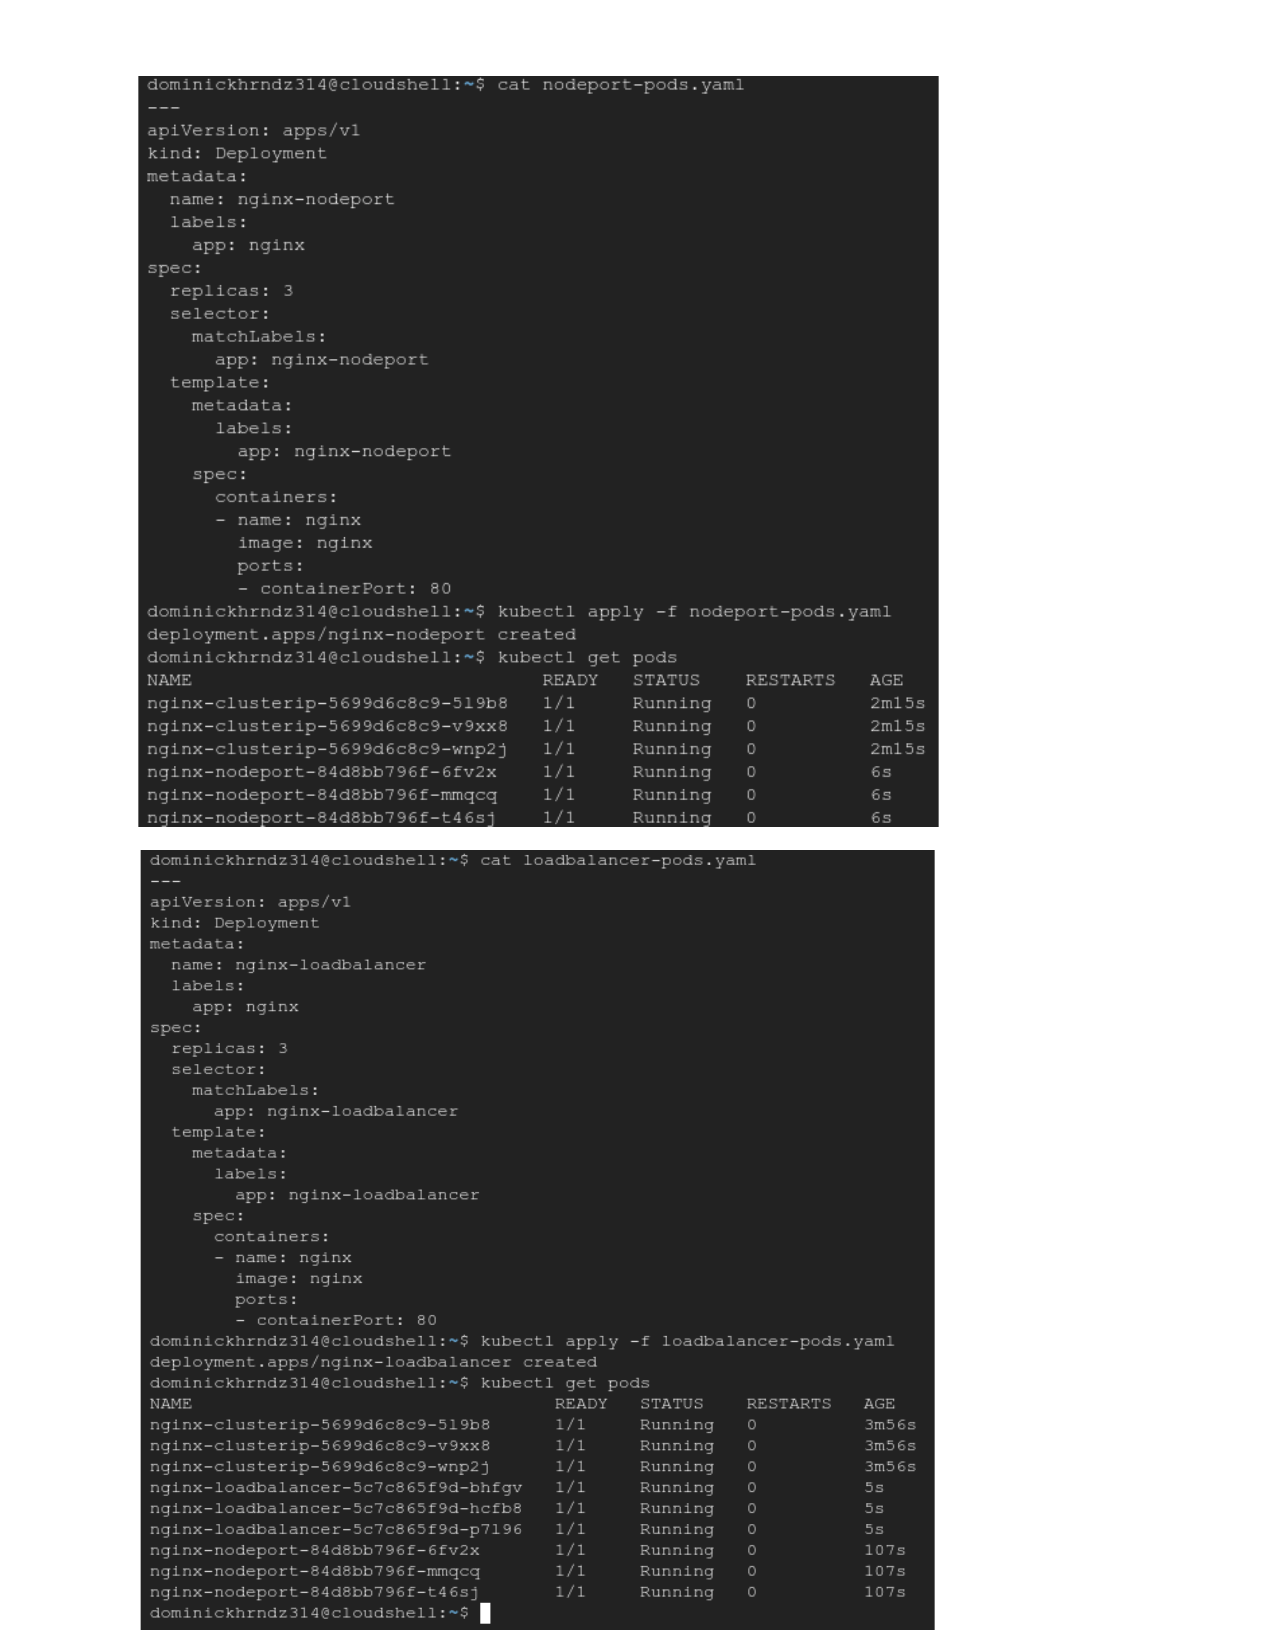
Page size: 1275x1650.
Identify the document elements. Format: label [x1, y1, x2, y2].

picture [140, 850, 935, 1630]
picture [138, 76, 939, 827]
